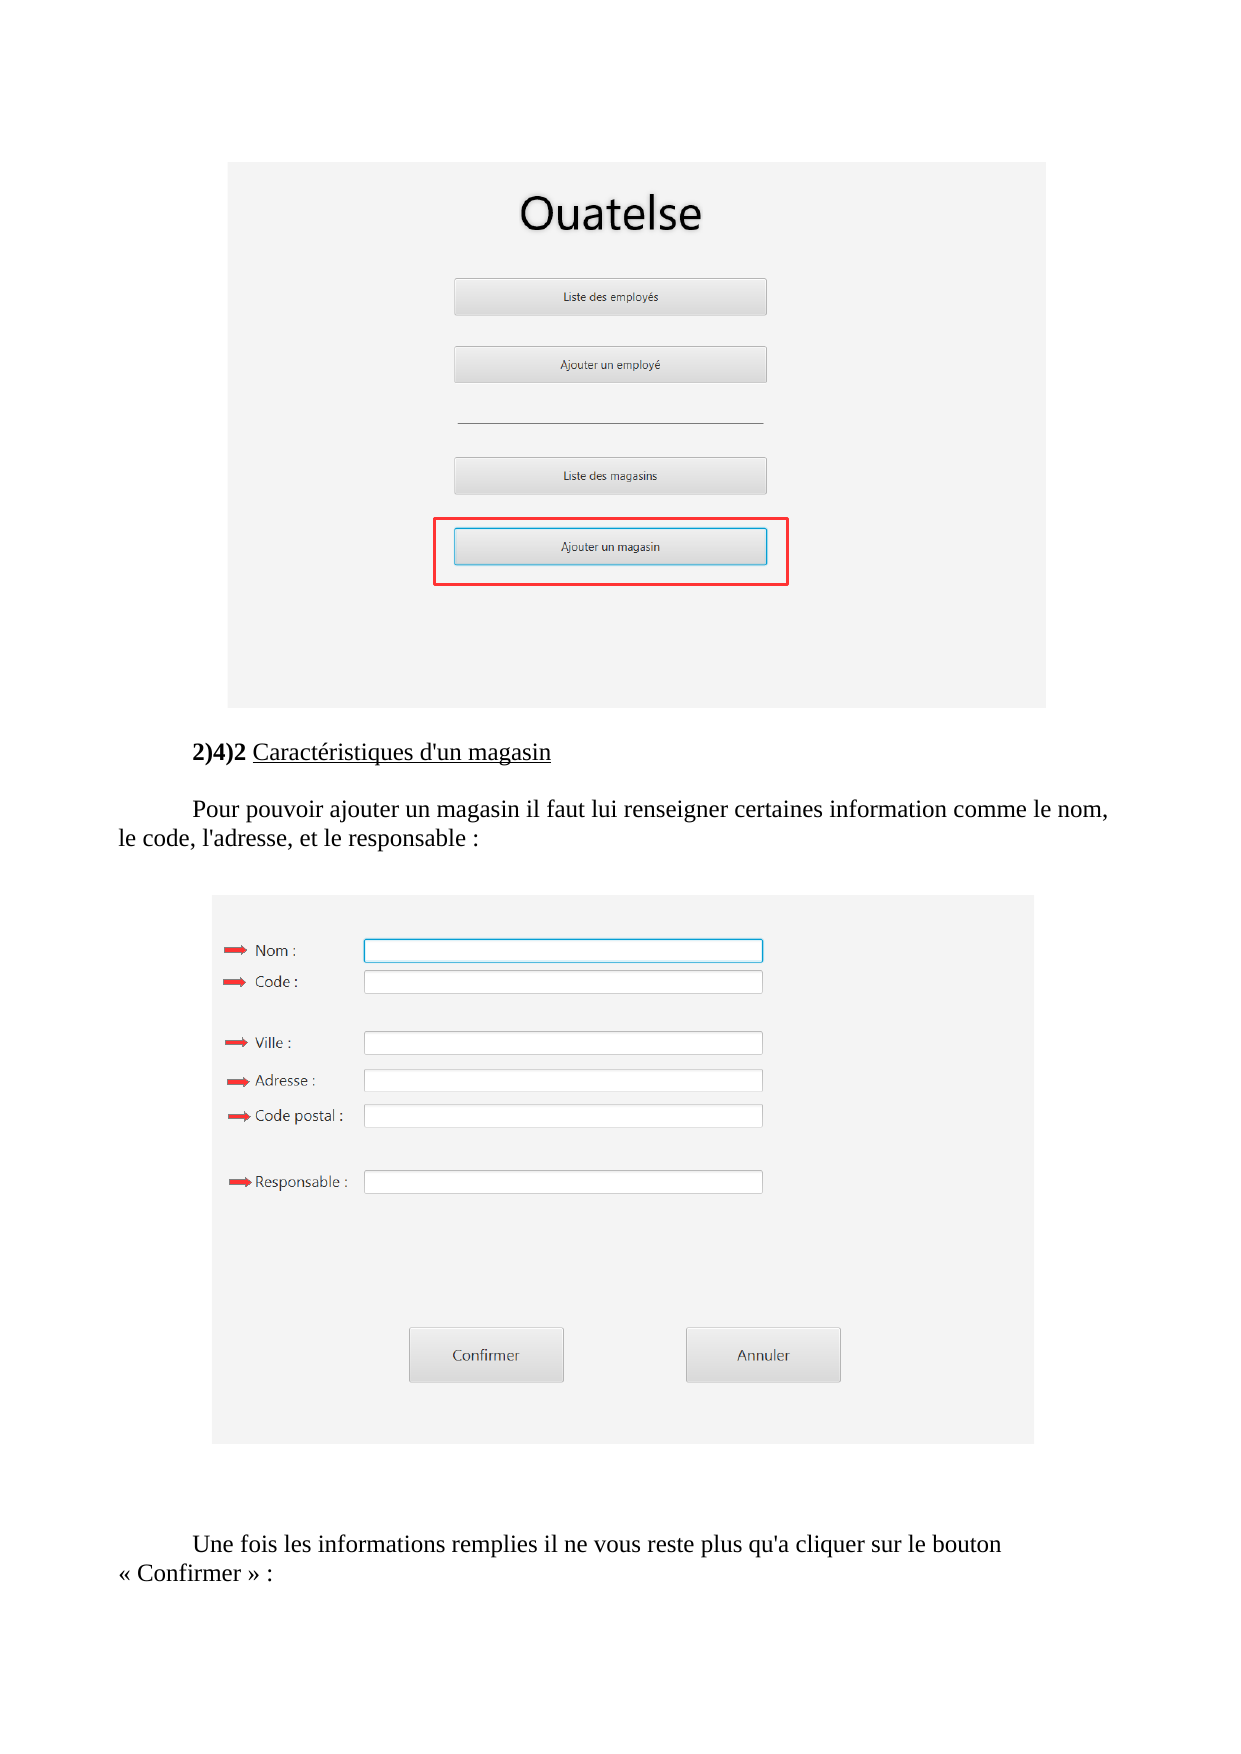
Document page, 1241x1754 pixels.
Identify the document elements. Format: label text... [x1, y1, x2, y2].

picture [227, 162, 1050, 708]
text Pour pouvoir ajouter un magasin il faut lui renseigner certaines information comme le nom, le code, l'adresse, et le responsable : [118, 794, 1122, 852]
text 2)4)2 Caractéristiques d'un magasin [118, 737, 1122, 765]
picture [211, 895, 1035, 1444]
text Une fois les informations remplies il ne vous reste plus qu'a cliquer sur le bouton « Confirmer » : [118, 1529, 1122, 1587]
